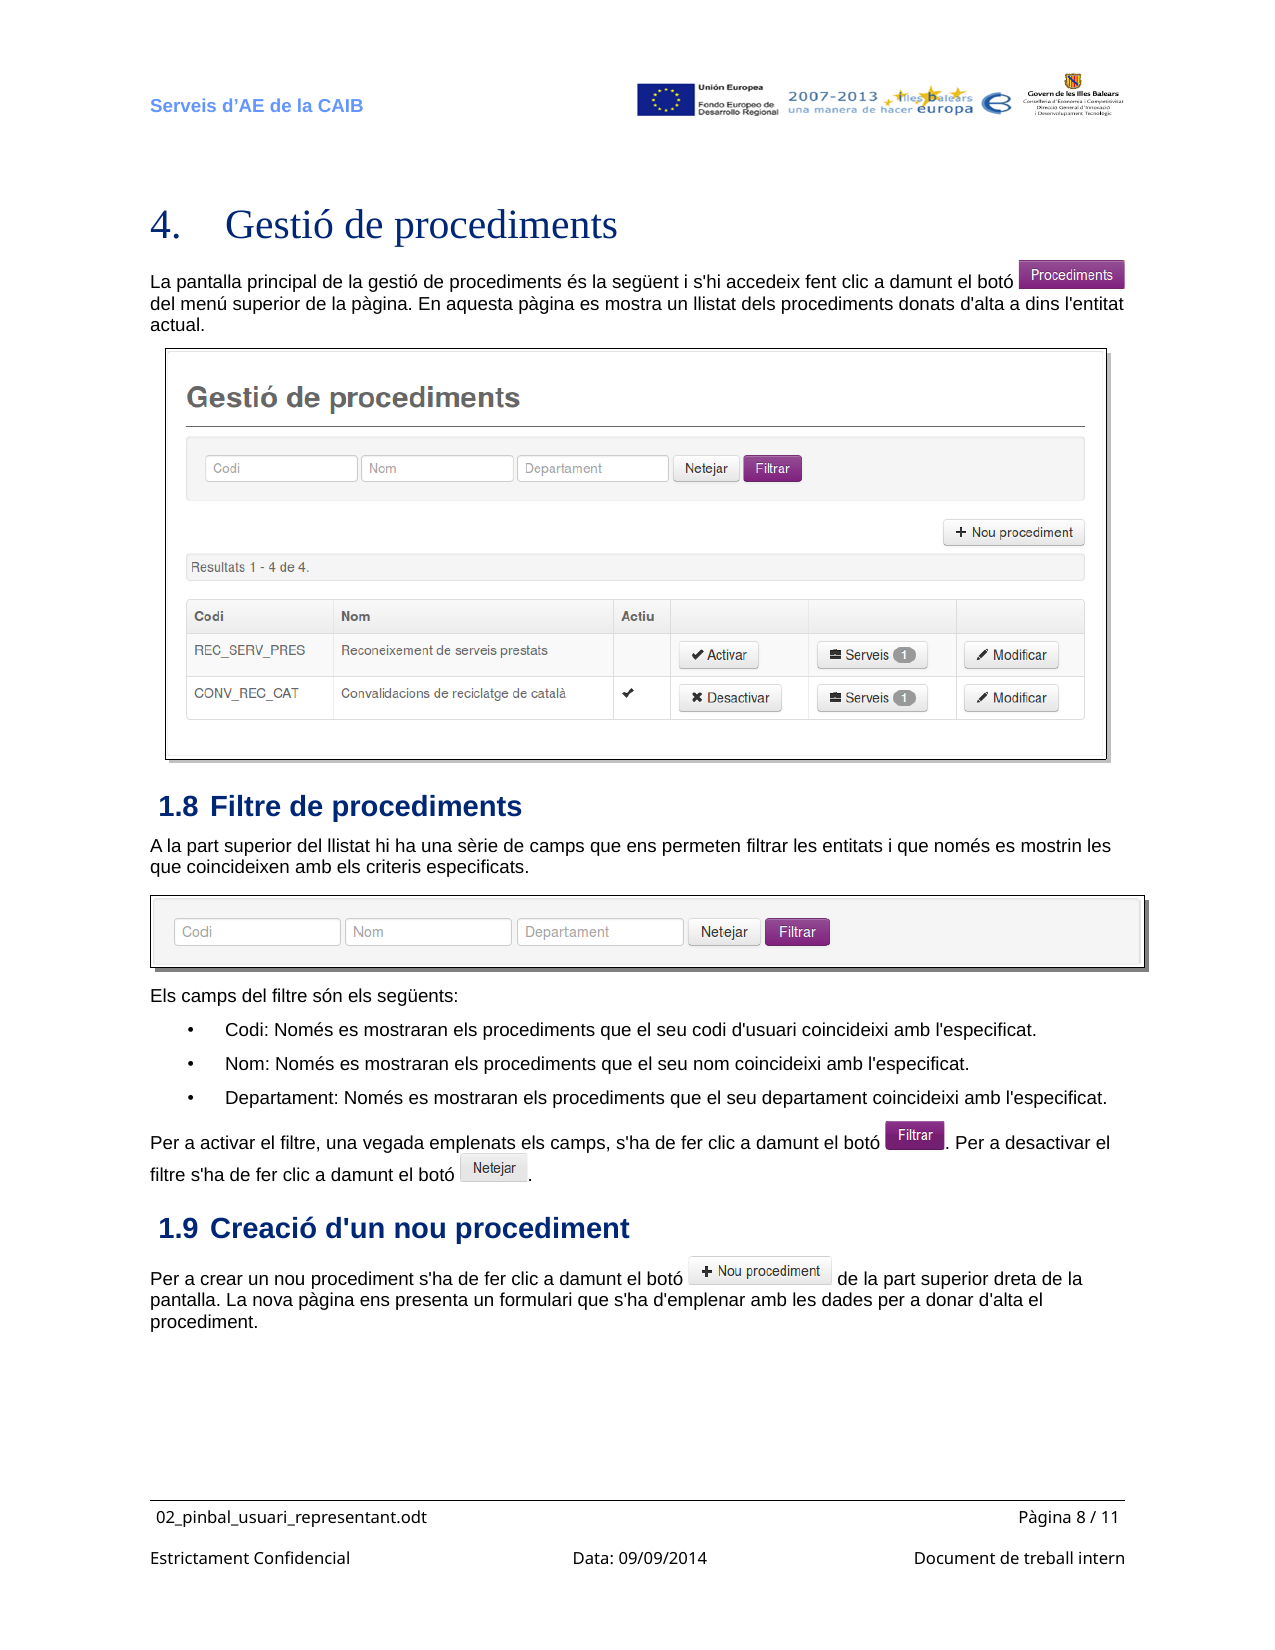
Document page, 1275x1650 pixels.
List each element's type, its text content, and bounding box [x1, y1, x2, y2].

picture [885, 1121, 945, 1150]
picture [688, 1256, 832, 1285]
subtitle Filtre de procediments [150, 788, 1125, 822]
list Nom: Només es mostraran els procediments que el seu nom coincideixi amb l'especificat. [187, 1053, 1125, 1074]
text A la part superior del llistat hi ha una sèrie de camps que ens permeten filtrar les entitats i que només es mostrin les que coincideixen amb els criteris especificats. [150, 834, 1125, 878]
picture [1018, 260, 1125, 289]
subtitle Creació d'un nou procediment [150, 1211, 1125, 1244]
text Els camps del filtre són els següents: [150, 984, 1125, 1006]
picture [167, 351, 1103, 756]
picture [153, 898, 1141, 965]
text Per a activar el filtre, una vegada emplenats els camps, s'ha de fer clic a damunt el botó . Per a desactivar el filtre s'ha de fer clic a damunt el botó . [150, 1121, 1125, 1186]
subtitle Gestió de procediments [150, 200, 1125, 248]
list Departament: Només es mostraran els procediments que el seu departament coincideixi amb l'especificat. [187, 1087, 1125, 1108]
text Per a crear un nou procediment s'ha de fer clic a damunt el botó de la part superior dreta de la pantalla. La nova pàgina ens presenta un formulari que s'ha d'emplenar amb les dades per a donar d'alta el procediment. [150, 1257, 1125, 1332]
picture [636, 73, 1125, 116]
list Codi: Només es mostraran els procediments que el seu codi d'usuari coincideixi amb l'especificat. [187, 1018, 1125, 1040]
text La pantalla principal de la gestió de procediments és la següent i s'hi accedeix fent clic a damunt el botó del menú superior de la pàgina. En aquesta pàgina es mostra un llistat dels procediments donats d'alta a dins l'entitat actual. [150, 260, 1125, 336]
picture [460, 1153, 528, 1182]
